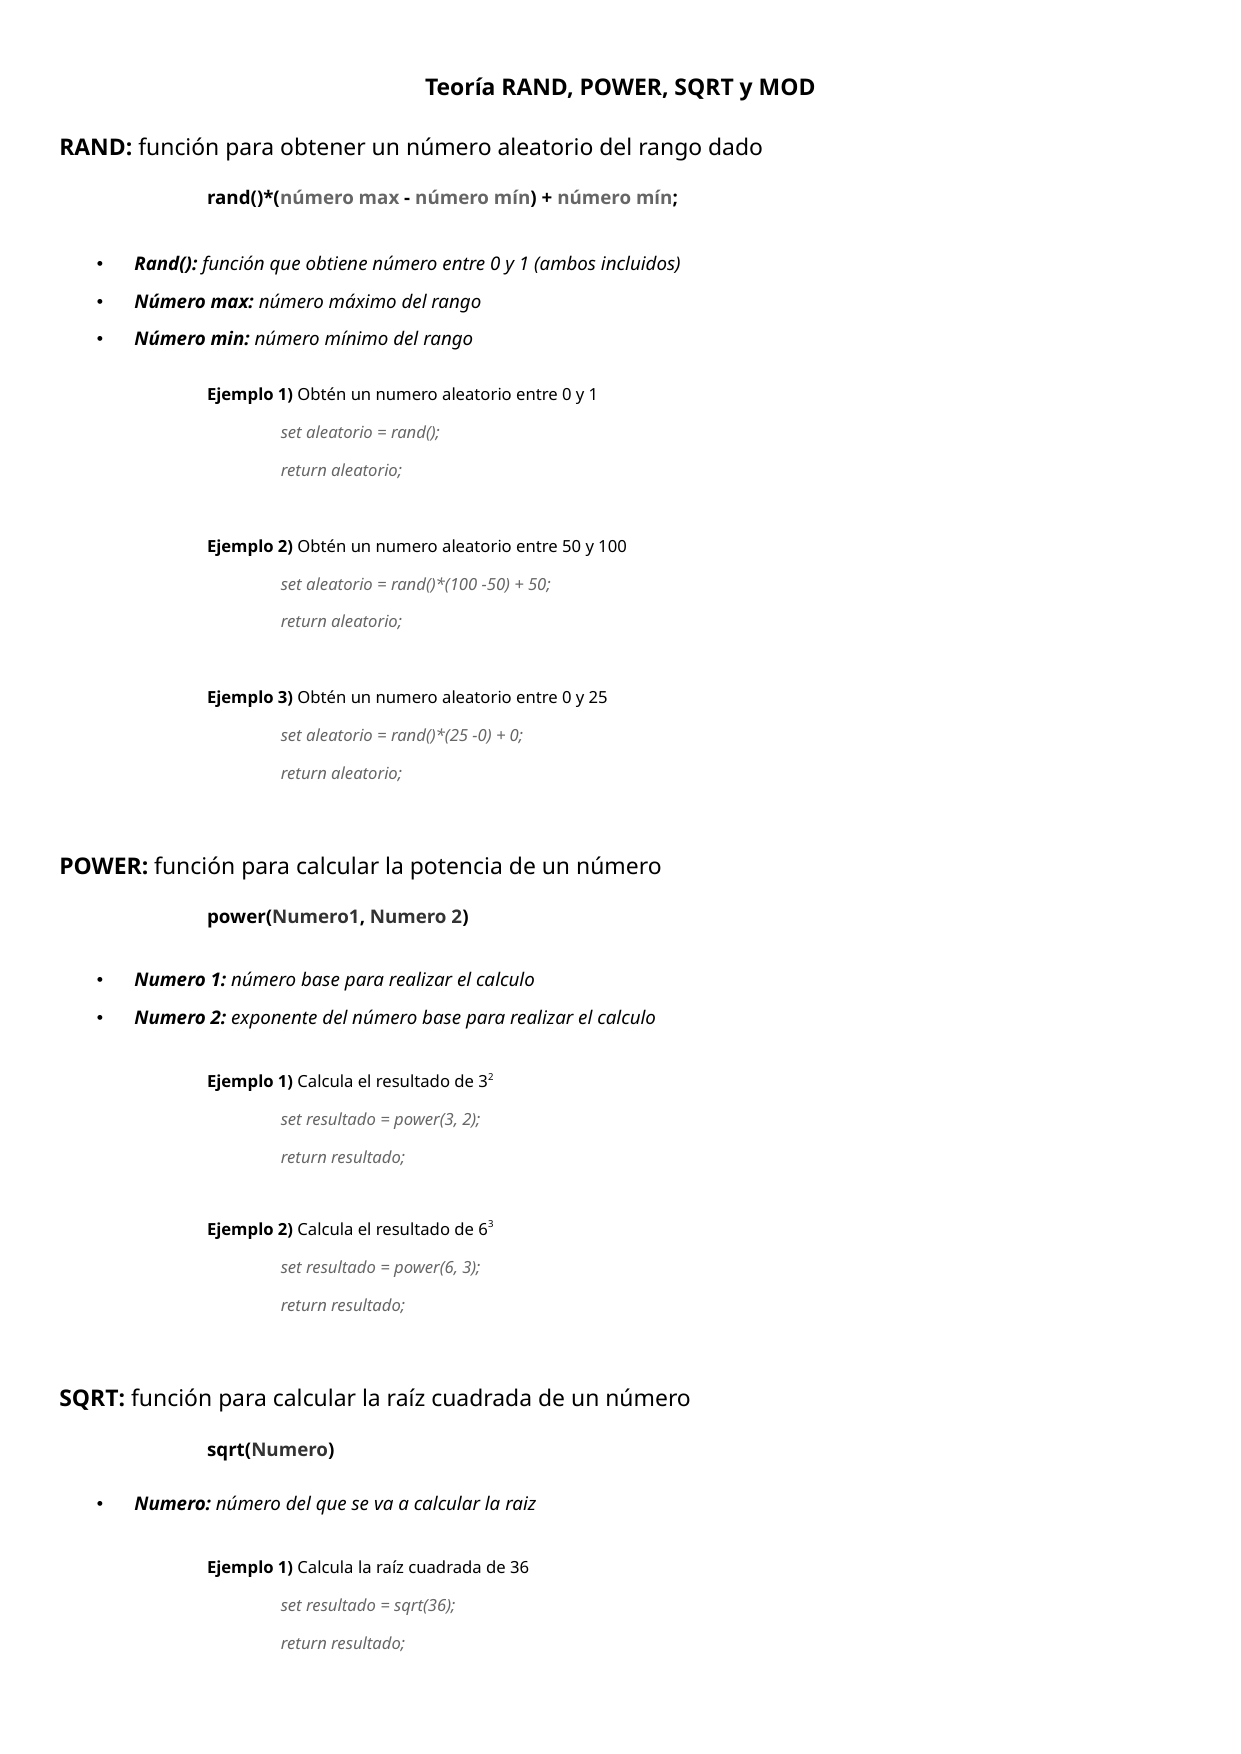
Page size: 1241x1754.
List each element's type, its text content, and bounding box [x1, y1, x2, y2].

list Numero 1: número base para realizar el calculo [97, 967, 1181, 992]
text power(Numero1, Numero 2) [207, 904, 1181, 929]
text Ejemplo 1) Obtén un numero aleatorio entre 0 y 1 [207, 382, 1181, 405]
text rand()*(número max - número mín) + número mín; [207, 184, 1181, 210]
text set aleatorio = rand()*(100 -50) + 50; [207, 572, 1181, 595]
list Número max: número máximo del rango [97, 288, 1181, 314]
text Ejemplo 3) Obtén un numero aleatorio entre 0 y 25 [207, 686, 1181, 708]
text return aleatorio; [207, 458, 1181, 481]
list Numero 2: exponente del número base para realizar el calculo [97, 1004, 1181, 1029]
text Teoría RAND, POWER, SQRT y MOD [59, 71, 1181, 102]
list Numero: número del que se va a calcular la raiz [97, 1490, 1181, 1516]
text sqrt(Numero) [207, 1436, 1181, 1461]
text return aleatorio; [207, 610, 1181, 633]
text return resultado; [207, 1632, 1181, 1655]
text POWER: función para calcular la potencia de un número [59, 850, 1181, 881]
text RAND: función para obtener un número aleatorio del rango dado [59, 131, 1181, 162]
text return aleatorio; [207, 762, 1181, 784]
text return resultado; [207, 1146, 1181, 1168]
text set aleatorio = rand()*(25 -0) + 0; [207, 724, 1181, 746]
list Número min: número mínimo del rango [97, 326, 1181, 351]
text set resultado = power(6, 3); [207, 1255, 1181, 1278]
text set aleatorio = rand(); [207, 420, 1181, 443]
text set resultado = sqrt(36); [207, 1594, 1181, 1617]
list Rand(): función que obtiene número entre 0 y 1 (ambos incluidos) [97, 251, 1181, 276]
text return resultado; [207, 1293, 1181, 1316]
text SQRT: función para calcular la raíz cuadrada de un número [59, 1382, 1181, 1413]
text set resultado = power(3, 2); [207, 1108, 1181, 1131]
text Ejemplo 1) Calcula la raíz cuadrada de 36 [207, 1556, 1181, 1579]
text Ejemplo 2) Obtén un numero aleatorio entre 50 y 100 [207, 534, 1181, 557]
text Ejemplo 1) Calcula el resultado de 32 [207, 1070, 1181, 1093]
text Ejemplo 2) Calcula el resultado de 63 [207, 1217, 1181, 1240]
